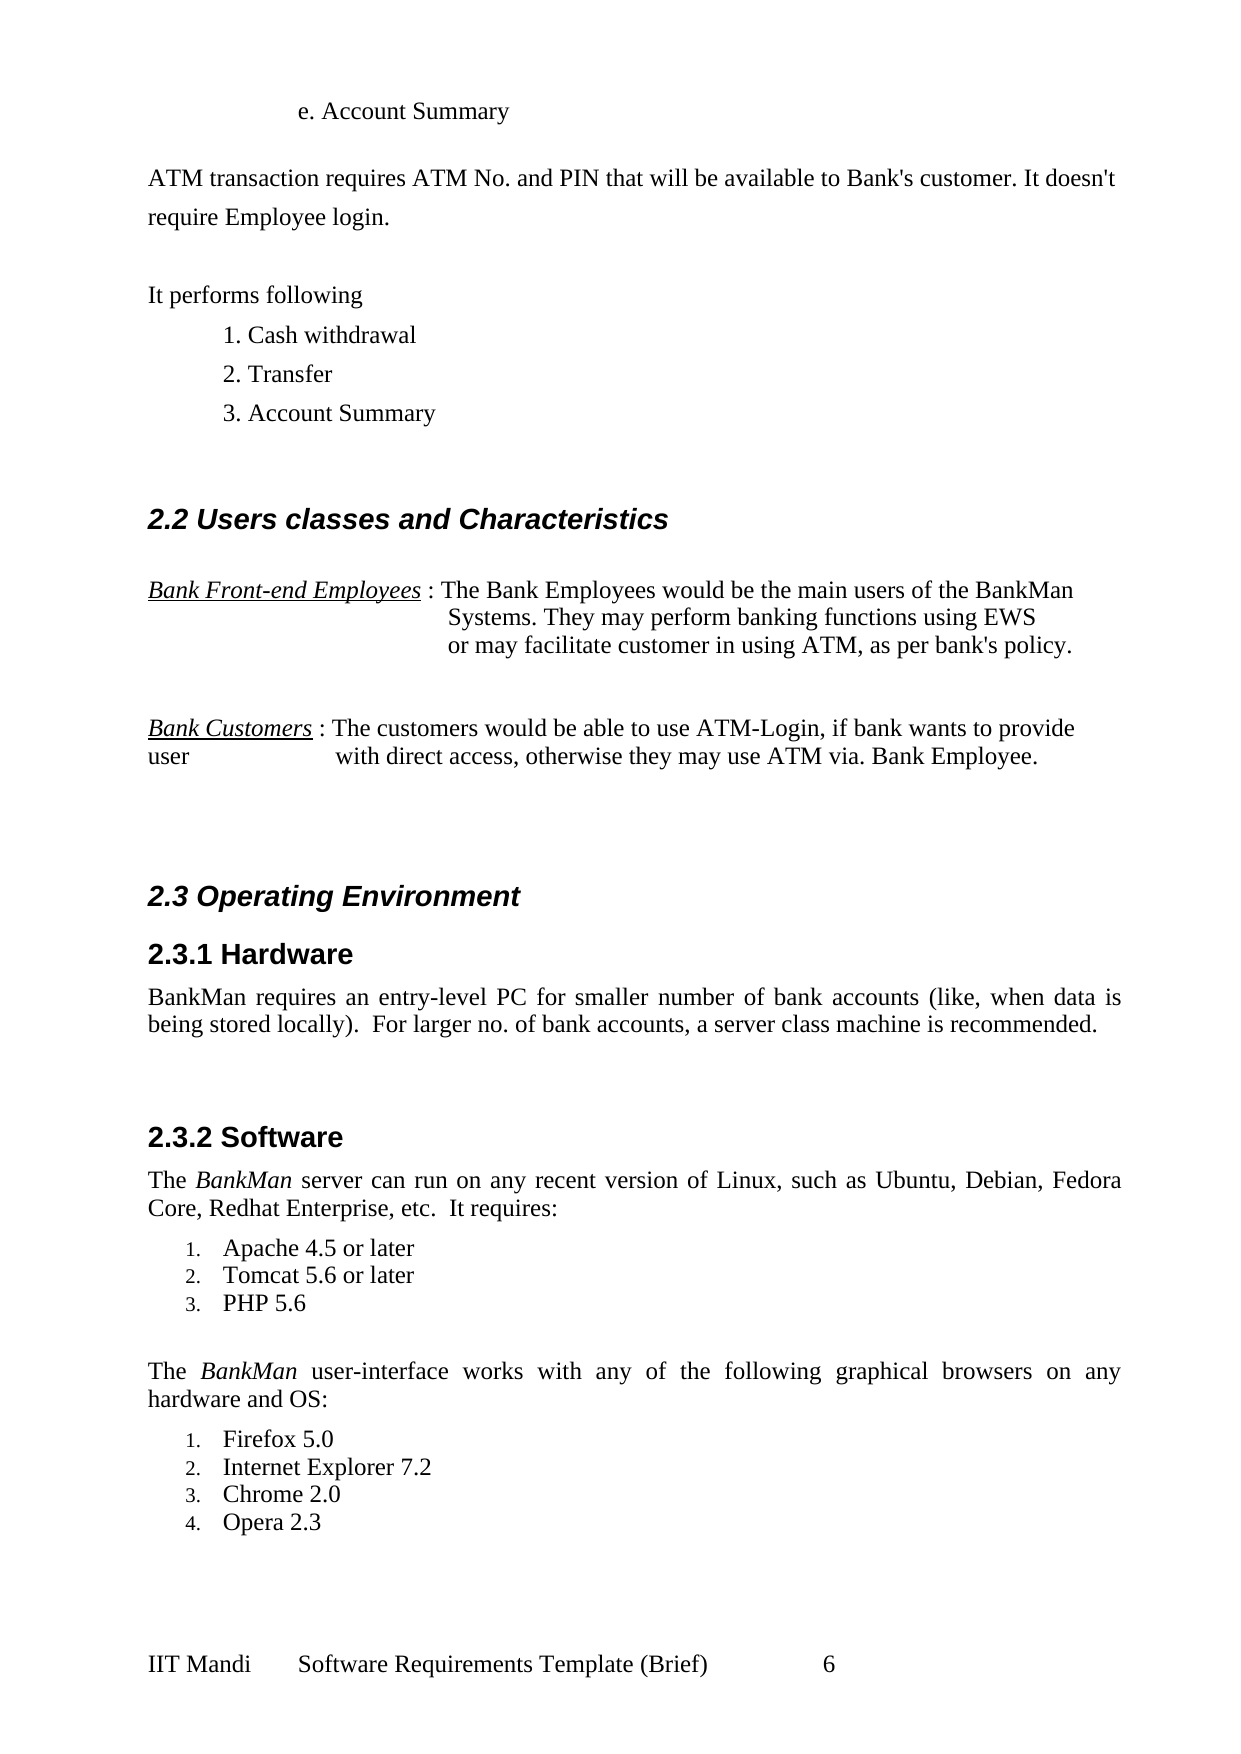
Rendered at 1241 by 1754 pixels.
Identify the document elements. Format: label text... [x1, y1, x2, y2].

subtitle 2.3.1 Hardware [148, 938, 1123, 970]
list Chrome 2.0 [185, 1481, 1123, 1508]
subtitle 2.3.2 Software [148, 1121, 1123, 1153]
text Bank Front-end Employees : The Bank Employees would be the main users of the BankMan Systems. They may perform banking functions using EWS [148, 576, 1123, 631]
text ATM transaction requires ATM No. and PIN that will be available to Bank's customer. It doesn't require Employee login. [148, 164, 1123, 231]
list PHP 5.6 [185, 1289, 1123, 1317]
text 2. Transfer [148, 360, 1123, 388]
text e. Account Summary [148, 97, 1123, 124]
text or may facilitate customer in using ATM, as per bank's policy. [148, 631, 1123, 659]
text 3. Account Summary [148, 399, 1123, 427]
text BankMan requires an entry-level PC for smaller number of bank accounts (like, when data is being stored locally). For larger no. of bank accounts, a server class machine is recommended. [148, 983, 1123, 1038]
list Tomcat 5.6 or later [185, 1262, 1123, 1289]
text It performs following [148, 282, 1123, 309]
subtitle 2.2 Users classes and Characteristics [148, 503, 1123, 536]
list Opera 2.3 [185, 1508, 1123, 1536]
list Apache 4.5 or later [185, 1234, 1123, 1262]
text The BankMan user-interface works with any of the following graphical browsers on any hardware and OS: [148, 1357, 1123, 1413]
list Firefox 5.0 [185, 1425, 1123, 1453]
subtitle 2.3 Operating Environment [148, 880, 1123, 913]
list Internet Explorer 7.2 [185, 1453, 1123, 1481]
text Bank Customers : The customers would be able to use ATM-Login, if bank wants to provide user with direct access, otherwise they may use ATM via. Bank Employee. [148, 714, 1123, 770]
text 1. Cash withdrawal [148, 321, 1123, 349]
text The BankMan server can run on any recent version of Linux, such as Ubuntu, Debian, Fedora Core, Redhat Enterprise, etc. It requires: [148, 1166, 1123, 1221]
